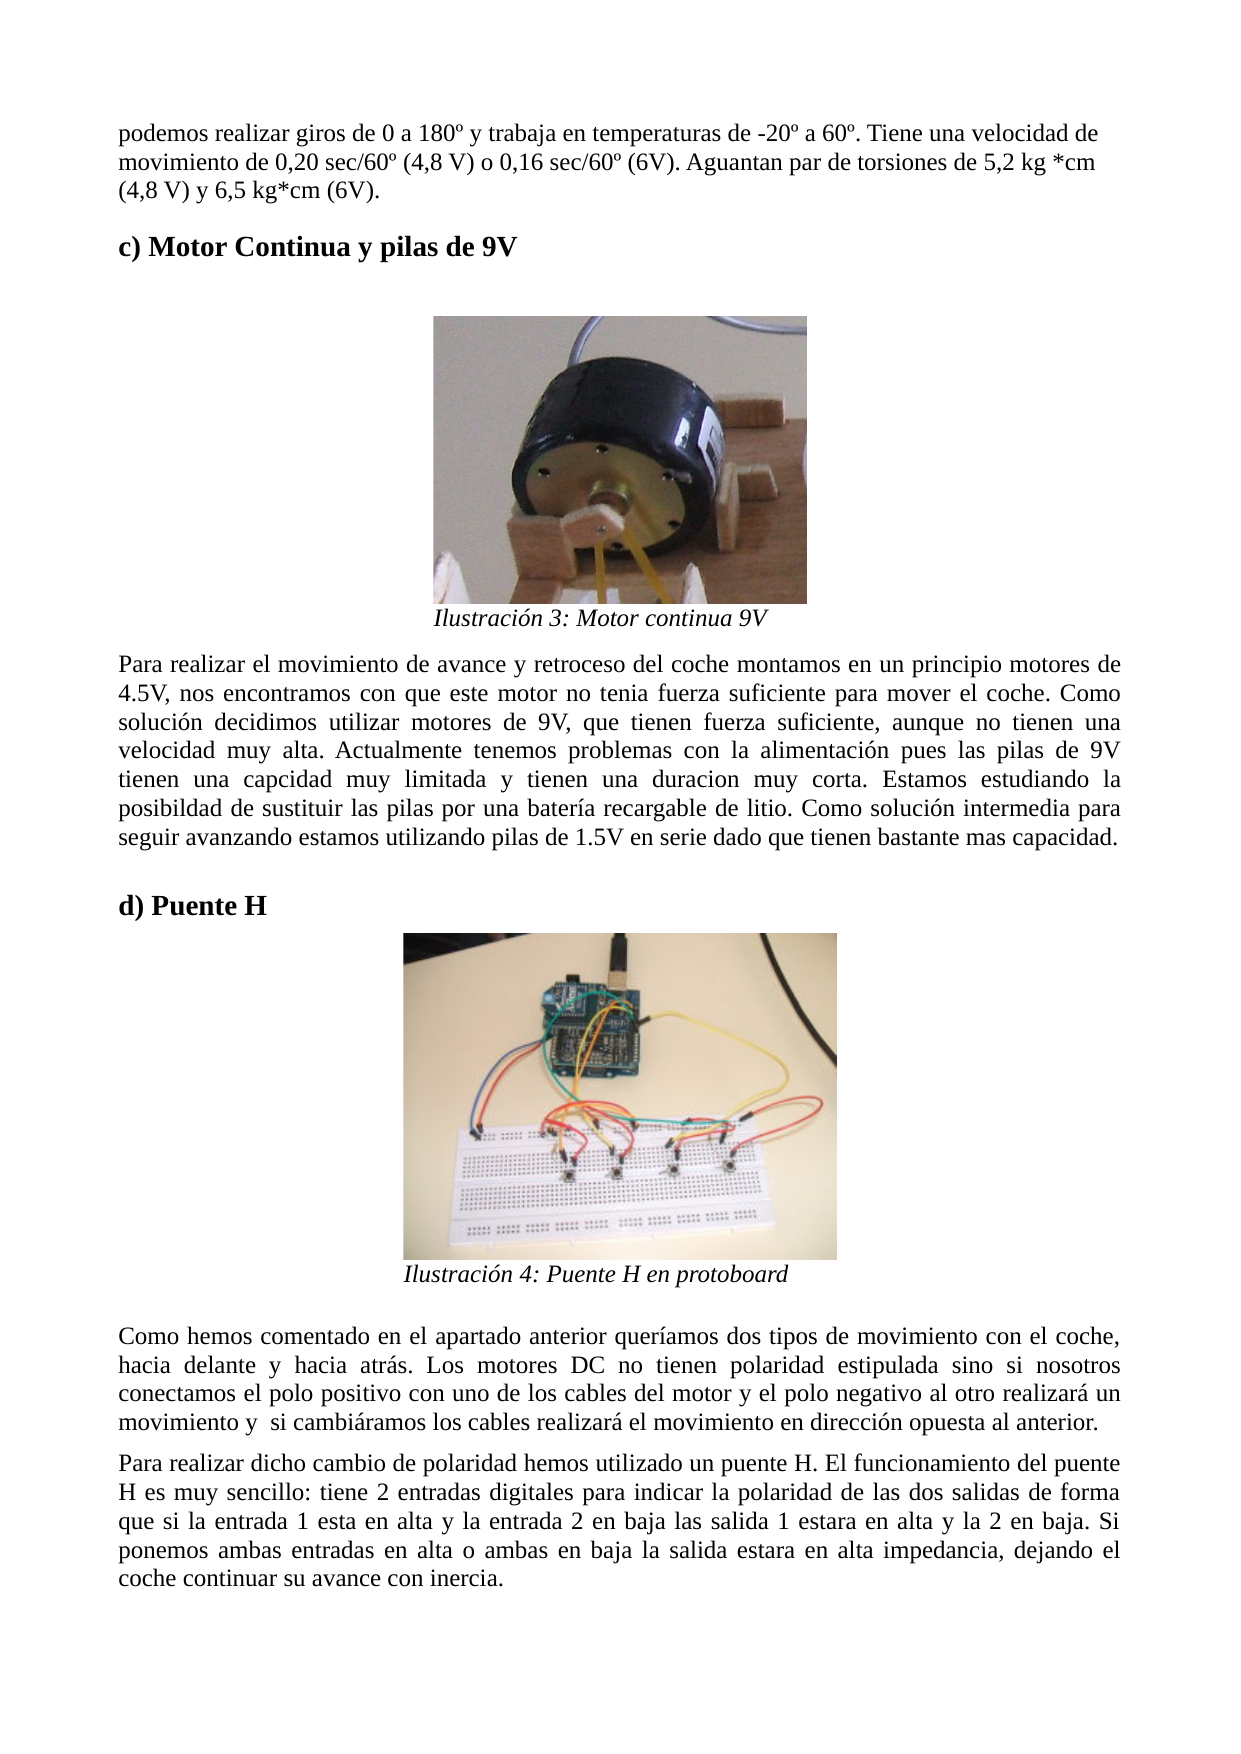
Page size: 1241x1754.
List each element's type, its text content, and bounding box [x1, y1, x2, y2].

subtitle d) Puente H [118, 888, 1122, 921]
text Ilustración 4: Puente H en protoboard [403, 1260, 837, 1288]
text Como hemos comentado en el apartado anterior queríamos dos tipos de movimiento con el coche, hacia delante y hacia atrás. Los motores DC no tienen polaridad estipulada sino si nosotros conectamos el polo positivo con uno de los cables del motor y el polo negativo al otro realizará un movimiento y si cambiáramos los cables realizará el movimiento en dirección opuesta al anterior. [118, 1321, 1122, 1436]
subtitle c) Motor Continua y pilas de 9V [118, 229, 1122, 263]
text podemos realizar giros de 0 a 180º y trabaja en temperaturas de -20º a 60º. Tiene una velocidad de movimiento de 0,20 sec/60º (4,8 V) o 0,16 sec/60º (6V). Aguantan par de torsiones de 5,2 kg *cm (4,8 V) y 6,5 kg*cm (6V). [118, 118, 1122, 204]
picture [433, 316, 807, 604]
text Para realizar el movimiento de avance y retroceso del coche montamos en un principio motores de 4.5V, nos encontramos con que este motor no tenia fuerza suficiente para mover el coche. Como solución decidimos utilizar motores de 9V, que tienen fuerza suficiente, aunque no tienen una velocidad muy alta. Actualmente tenemos problemas con la alimentación pues las pilas de 9V tienen una capcidad muy limitada y tienen una duracion muy corta. Estamos estudiando la posibildad de sustituir las pilas por una batería recargable de litio. Como solución intermedia para seguir avanzando estamos utilizando pilas de 1.5V en serie dado que tienen bastante mas capacidad. [118, 649, 1122, 850]
text Para realizar dicho cambio de polaridad hemos utilizado un puente H. El funcionamiento del puente H es muy sencillo: tiene 2 entradas digitales para indicar la polaridad de las dos salidas de forma que si la entrada 1 esta en alta y la entrada 2 en baja las salida 1 estara en alta y la 2 en baja. Si ponemos ambas entradas en alta o ambas en baja la salida estara en alta impedancia, dejando el coche continuar su avance con inercia. [118, 1448, 1122, 1592]
picture [403, 933, 837, 1260]
text Ilustración 3: Motor continua 9V [433, 604, 807, 632]
